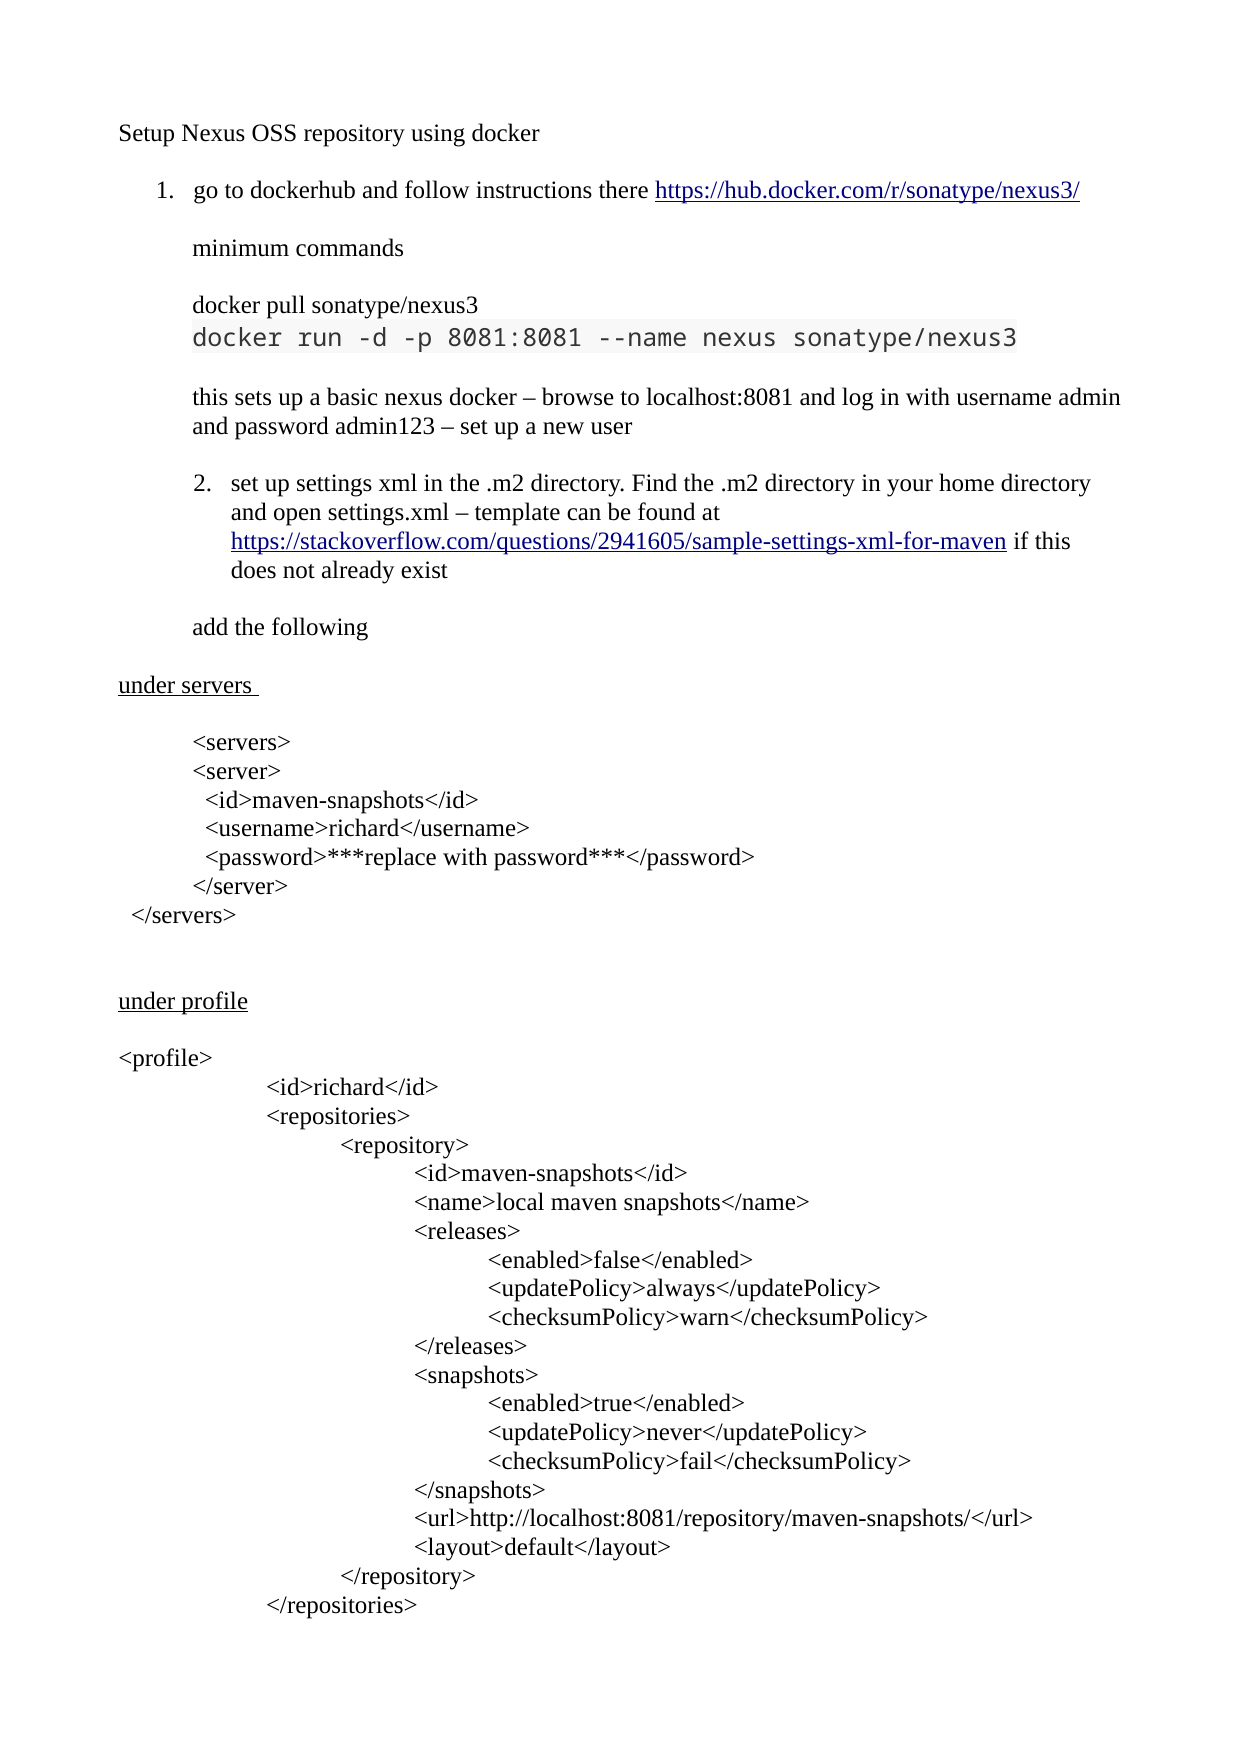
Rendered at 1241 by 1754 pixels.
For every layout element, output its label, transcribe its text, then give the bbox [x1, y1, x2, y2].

list set up settings xml in the .m2 directory. Find the .m2 directory in your home directory and open settings.xml – template can be found at https://stackoverflow.com/questions/2941605/sample-settings-xml-for-maven if this does not already exist [193, 468, 1122, 583]
text minimum commands [118, 233, 1122, 262]
list go to dockerhub and follow instructions there https://hub.docker.com/r/sonatype/nexus3/ [156, 176, 1122, 204]
text under servers [118, 670, 1122, 698]
text <servers> <server> <id>maven-snapshots</id> <username>richard</username> <password>***replace with password***</password> </server> </servers> [118, 727, 1122, 928]
text <profile> <id>richard</id> <repositories> <repository> <id>maven-snapshots</id> <name>local maven snapshots</name> <releases> <enabled>false</enabled> <updatePolicy>always</updatePolicy> <checksumPolicy>warn</checksumPolicy> </releases> <snapshots> <enabled>true</enabled> <updatePolicy>never</updatePolicy> <checksumPolicy>fail</checksumPolicy> </snapshots> <url>http://localhost:8081/repository/maven-snapshots/</url> <layout>default</layout> </repository> </repositories> [118, 1043, 1122, 1618]
text docker pull sonatype/nexus3 [118, 291, 1122, 319]
text Setup Nexus OSS repository using docker [118, 118, 1122, 147]
text add the following [118, 612, 1122, 641]
text under profile [118, 986, 1122, 1015]
text this sets up a basic nexus docker – browse to localhost:8081 and log in with username admin and password admin123 – set up a new user [118, 382, 1122, 440]
text docker run -d -p 8081:8081 --name nexus sonatype/nexus3 [118, 319, 1122, 353]
